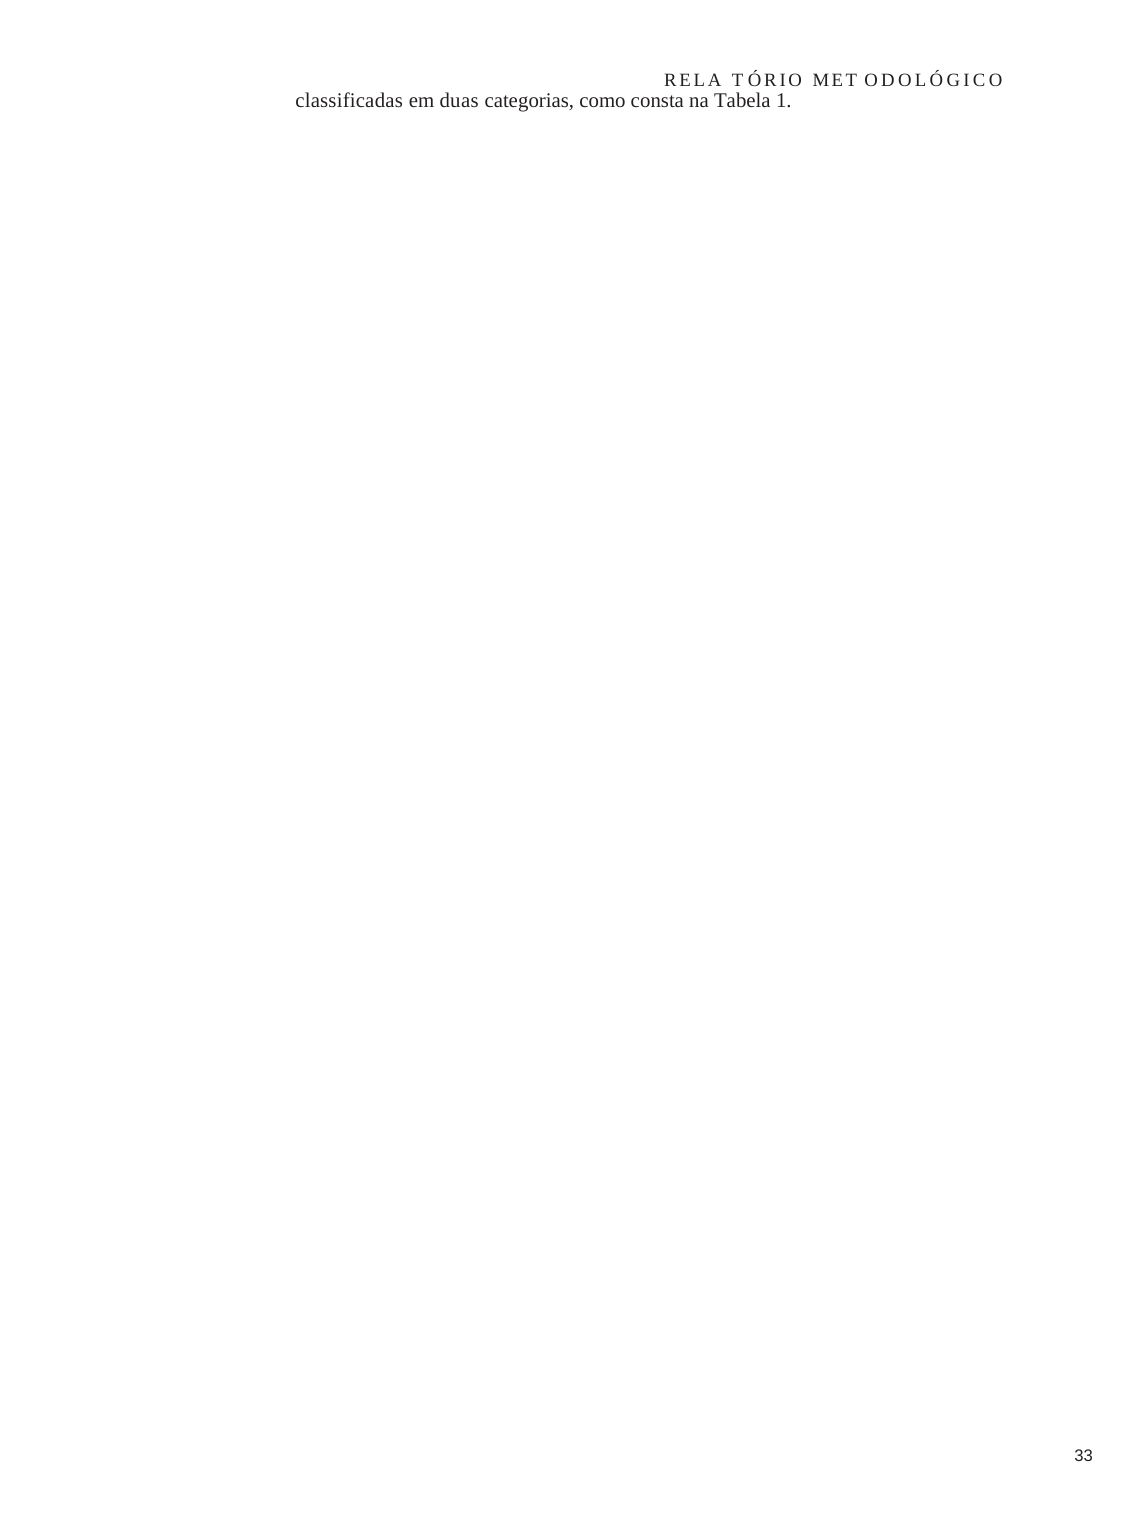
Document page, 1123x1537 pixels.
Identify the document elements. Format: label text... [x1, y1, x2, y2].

text classificadas em duas categorias, como consta na Tabela 1. [295, 87, 976, 112]
